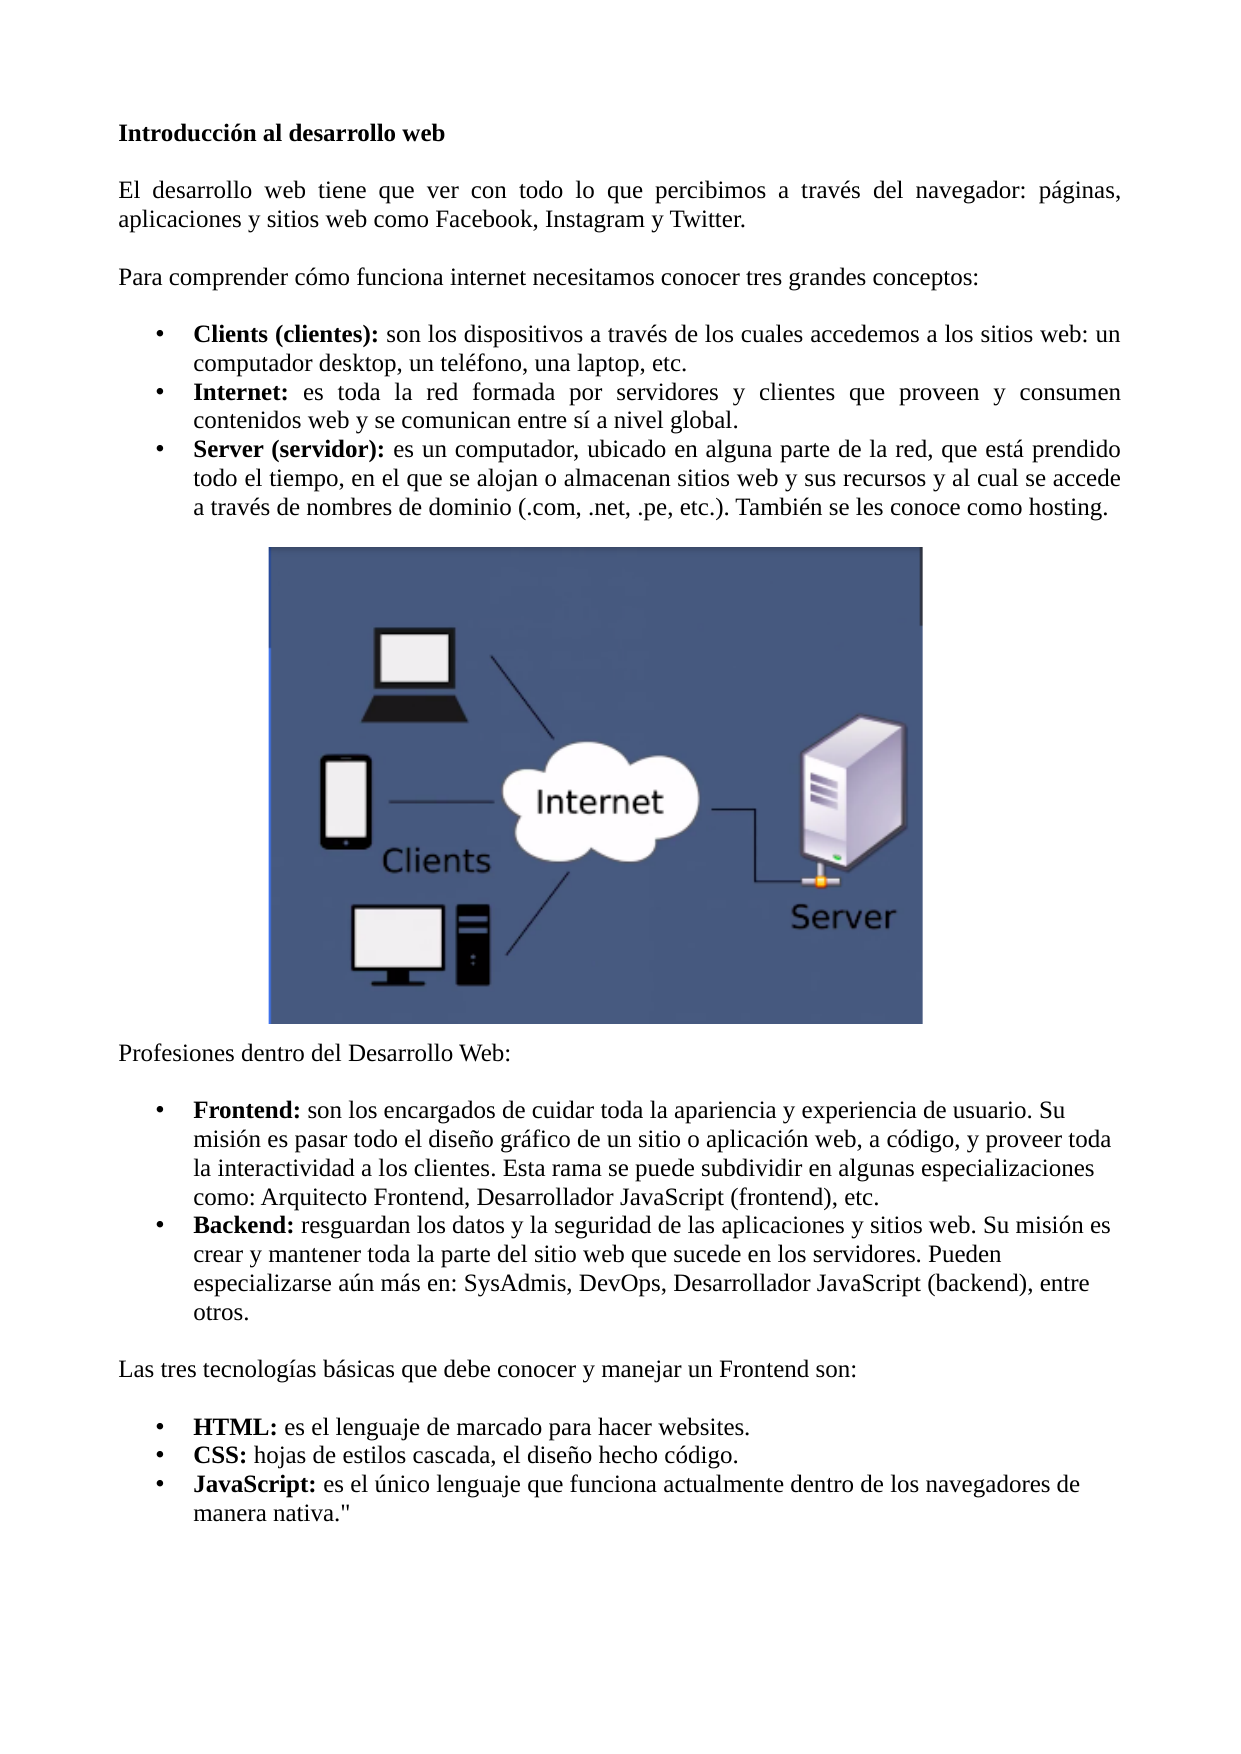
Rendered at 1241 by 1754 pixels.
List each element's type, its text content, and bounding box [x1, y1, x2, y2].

text Profesiones dentro del Desarrollo Web: [118, 1038, 1122, 1067]
list Internet: es toda la red formada por servidores y clientes que proveen y consumen contenidos web y se comunican entre sí a nivel global. [156, 377, 1122, 434]
list JavaScript: es el único lenguaje que funciona actualmente dentro de los navegadores de manera nativa." [156, 1469, 1122, 1527]
list CSS: hojas de estilos cascada, el diseño hecho código. [156, 1441, 1122, 1469]
list Server (servidor): es un computador, ubicado en alguna parte de la red, que está prendido todo el tiempo, en el que se alojan o almacenan sitios web y sus recursos y al cual se accede a través de nombres de dominio (.com, .net, .pe, etc.). También se les conoce como hosting. [156, 434, 1122, 521]
list Clients (clientes): son los dispositivos a través de los cuales accedemos a los sitios web: un computador desktop, un teléfono, una laptop, etc. [156, 319, 1122, 377]
text Para comprender cómo funciona internet necesitamos conocer tres grandes conceptos: [118, 262, 1122, 291]
text Las tres tecnologías básicas que debe conocer y manejar un Frontend son: [118, 1354, 1122, 1383]
text Introducción al desarrollo web [118, 118, 1122, 147]
list Backend: resguardan los datos y la seguridad de las aplicaciones y sitios web. Su misión es crear y mantener toda la parte del sitio web que sucede en los servidores. Pueden especializarse aún más en: SysAdmis, DevOps, Desarrollador JavaScript (backend), entre otros. [156, 1211, 1122, 1326]
list HTML: es el lenguaje de marcado para hacer websites. [156, 1412, 1122, 1441]
text El desarrollo web tiene que ver con todo lo que percibimos a través del navegador: páginas, aplicaciones y sitios web como Facebook, Instagram y Twitter. [118, 176, 1122, 233]
list Frontend: son los encargados de cuidar toda la apariencia y experiencia de usuario. Su misión es pasar todo el diseño gráfico de un sitio o aplicación web, a código, y proveer toda la interactividad a los clientes. Esta rama se puede subdividir en algunas especializaciones como: Arquitecto Frontend, Desarrollador JavaScript (frontend), etc. [156, 1096, 1122, 1211]
